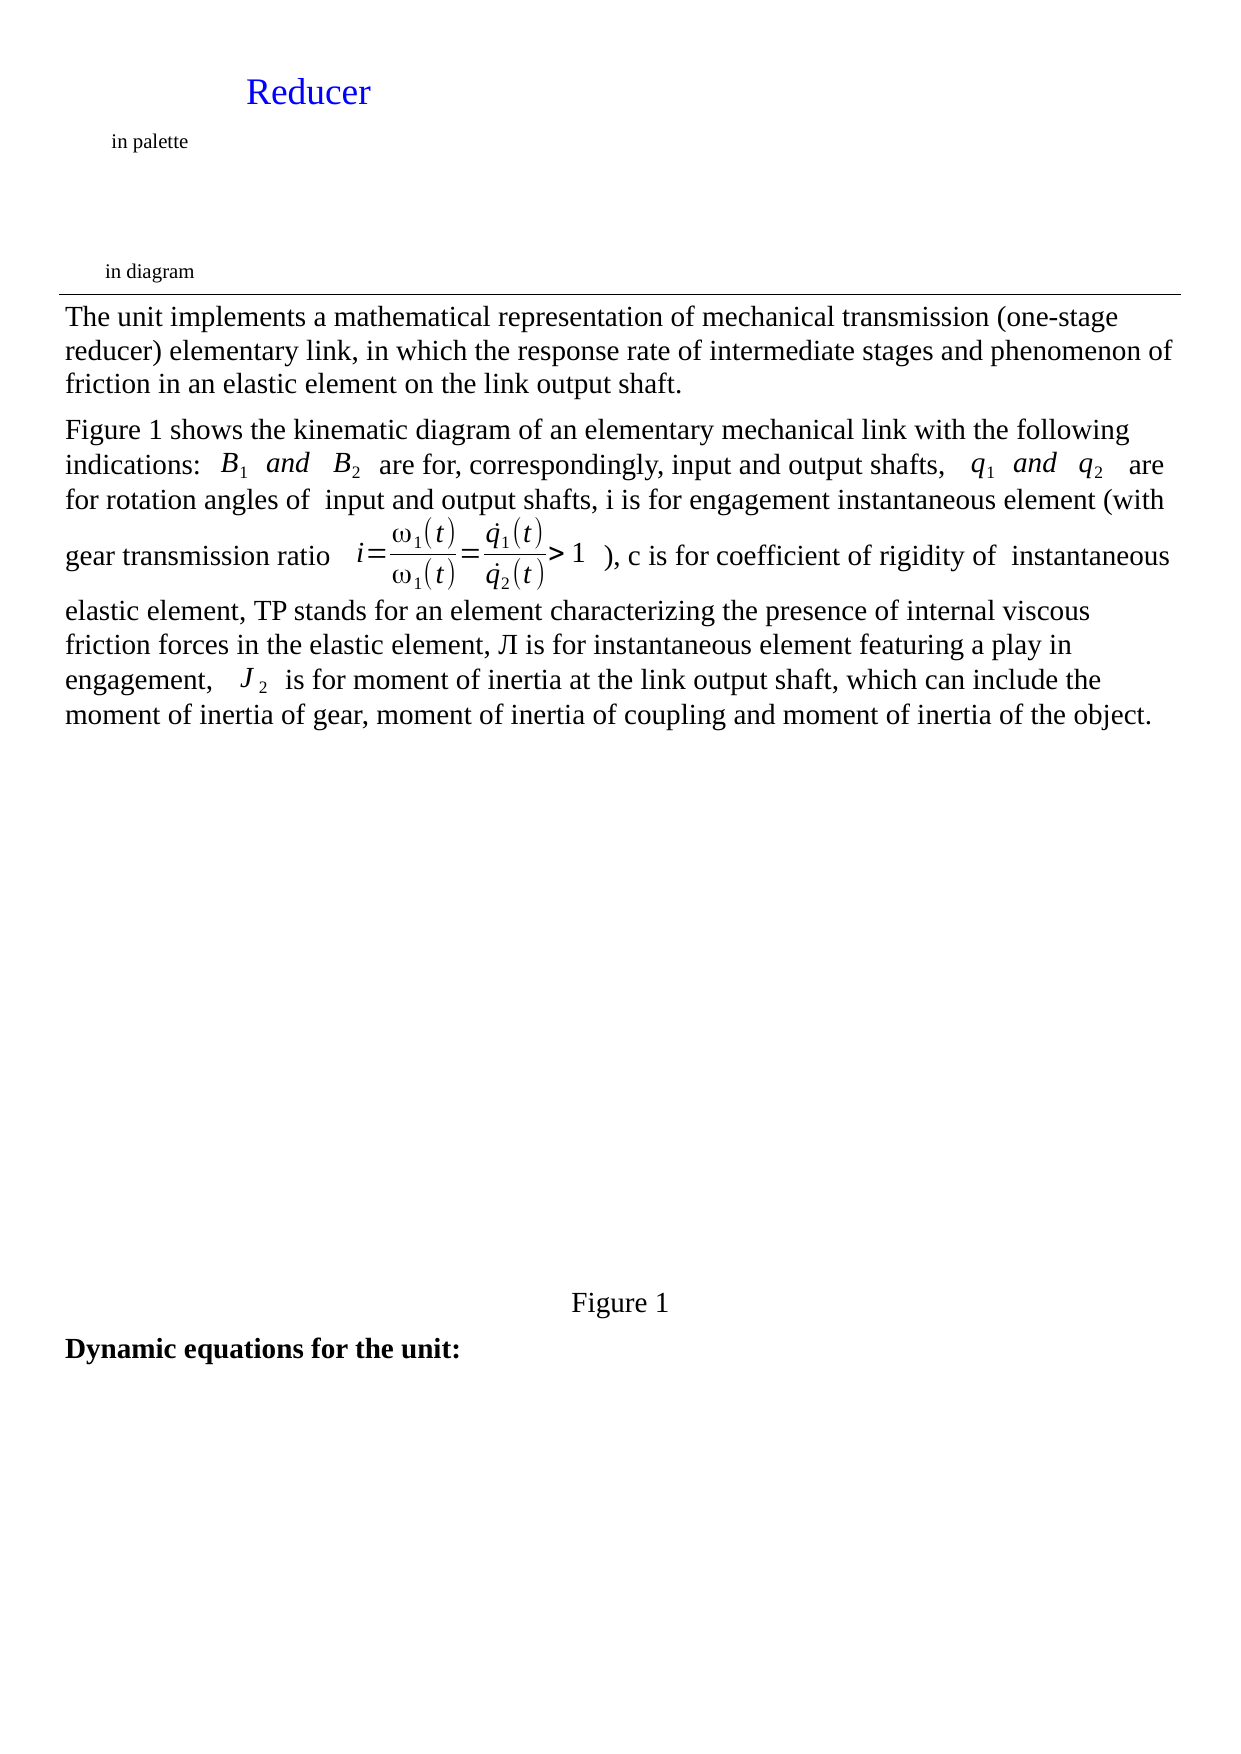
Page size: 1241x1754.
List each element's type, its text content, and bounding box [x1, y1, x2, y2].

table_header [59, 59, 240, 124]
table_cell [240, 124, 1181, 164]
table_cell [59, 164, 240, 253]
table_cell in palette [59, 124, 240, 164]
table_cell The unit implements a mathematical representation of mechanical transmission (one-stage reducer) elementary link, in which the response rate of intermediate stages and phenomenon of friction in an elastic element on the link output shaft. Figure 1 shows the kinematic diagram of an elementary mechanical link with the following indications:are for, correspondingly, input and output shafts, are for rotation angles of input and output shafts, i is for engagement instantaneous element (with gear transmission ratio ), c is for coefficient of rigidity of instantaneous elastic element, TP stands for an element characterizing the presence of internal viscous friction forces in the elastic element, Л is for instantaneous element featuring a play in engagement, is for moment of inertia at the link output shaft, which can include the moment of inertia of gear, moment of inertia of coupling and moment of inertia of the object. Figure 1 Dynamic equations for the unit: (1) where: is for elastic element twist angle; – sign x(t); i is for reduction ratio; is for moment of inertia at the link output shaft, kg·m2; a is for a half of link play value, rad; c is for coefficient of rigidity of instantaneous elastic element; is for coefficient of viscous friction in elastic element, N·m/(rad/s); is for a moment due to internal dry friction forces available in elastic element, N·m; is for coefficient of viscous friction on output shaft, N·m/(rad/s); is for moment of dry friction on output shaft, N·m; is for rotation angles of input and output shafts, rad; is for angular speeds of input and output shafts, rad/s; is for moment of internal viscous and dry friction forces in elastic element, N·m; is for moment applied to input shaft; is for moment applied to output shaft; is for moment of friction forces acting on output shaft. The unit has 2 input and 2 output signals. Input signals: 1)– angular speed of input shaft, rad/s; 2)– moment applied to output shaft; Output signals: 1)– angular speed of output shaft, rad/s; 2)– moment applied to input shaft; (taken with an opposite sign!); Properties: Reduction ratio i; Moment of load inertia, kg·m2; Half of play value a, rad; Coefficient of rigidity с, N·m/rad; Coefficient of viscous friction in elastic element, N·m/(rad/s); Moment of dry friction in elasticity , N·m; Coefficient of viscous friction on output shaft, N·m/(rad/s); Moment of dry friction on output shaft, N·m; Initial angular speed of output shaft, rad/s; Initial twist angle, rad; [59, 295, 1181, 1383]
table_cell in diagram [59, 253, 240, 293]
table_header Reducer [240, 59, 1181, 124]
table_cell [240, 164, 1181, 253]
table_cell [240, 253, 1181, 293]
